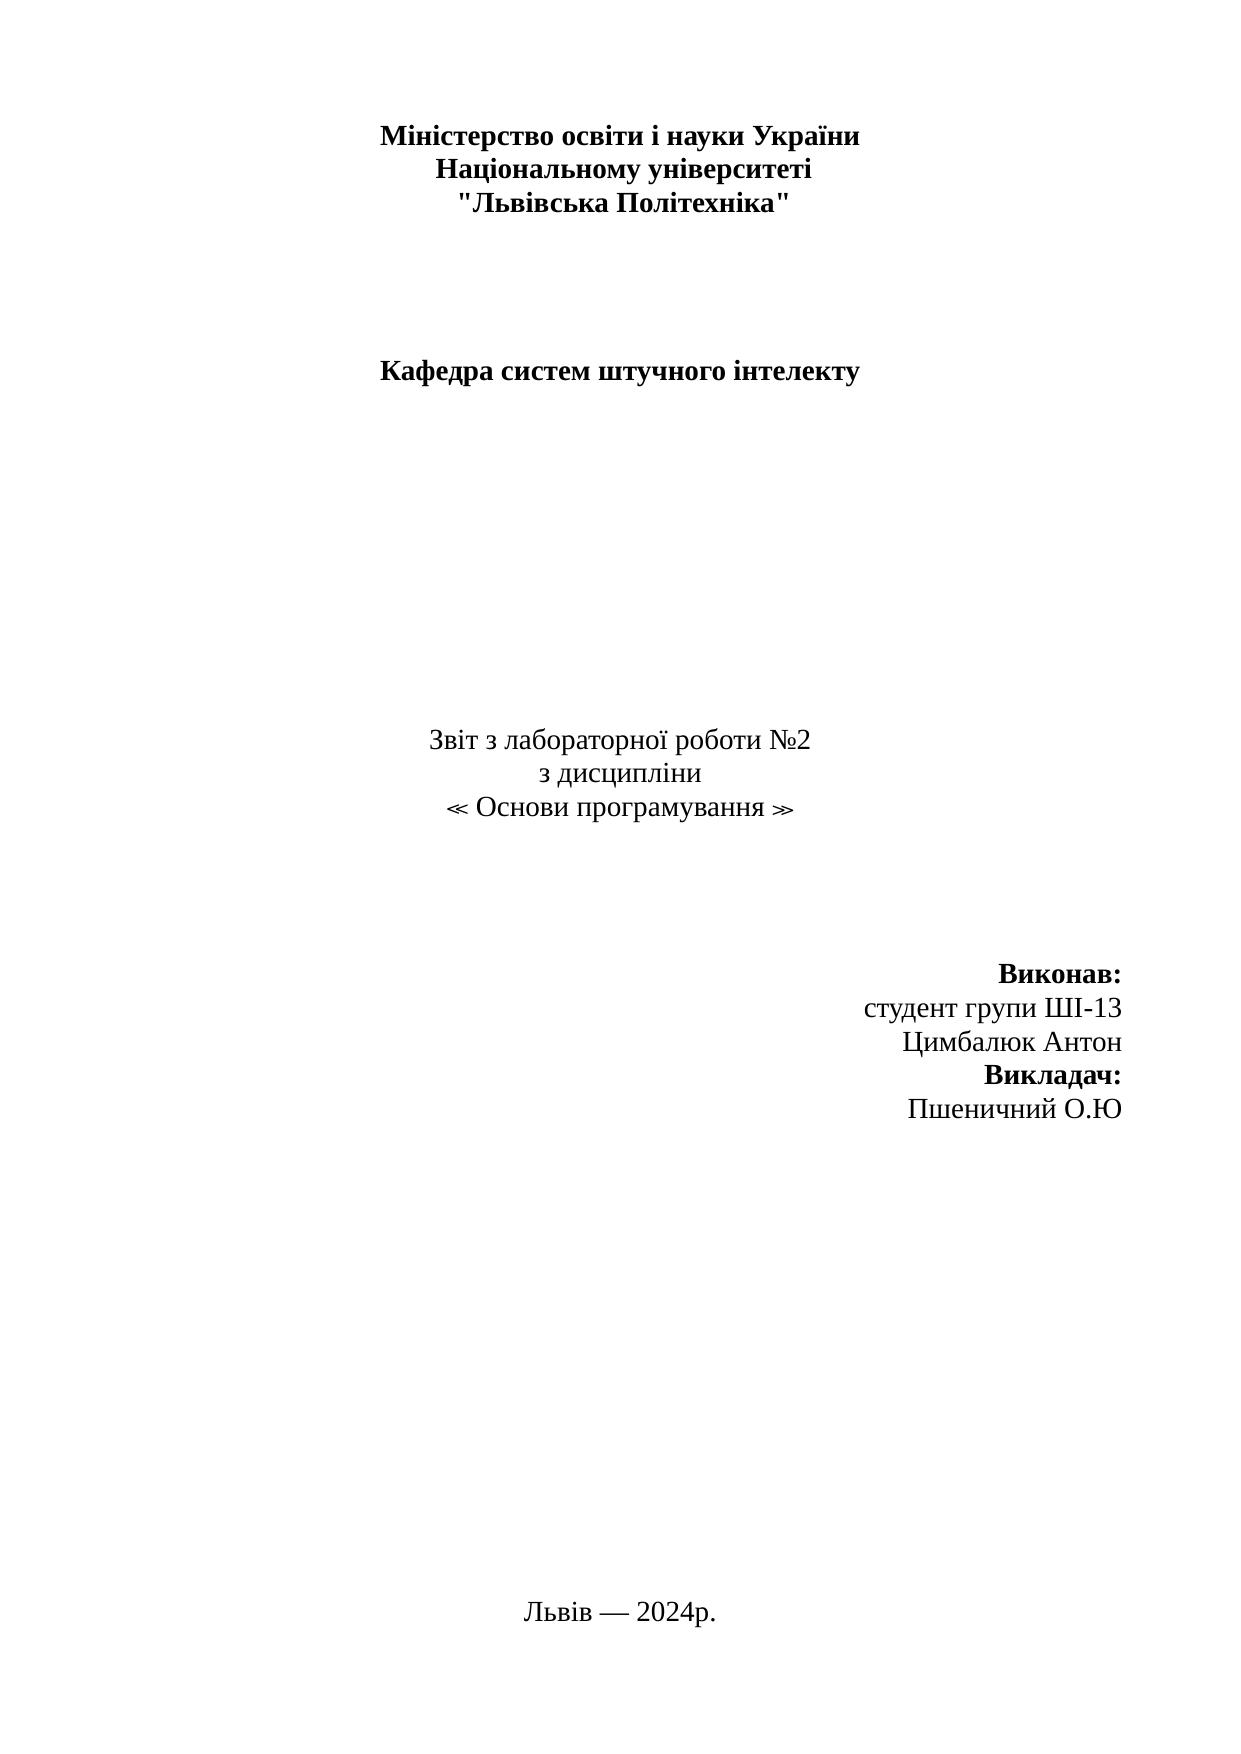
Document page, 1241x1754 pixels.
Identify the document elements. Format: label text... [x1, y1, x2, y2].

text Кафедра систем штучного інтелекту [118, 353, 1122, 386]
text "Львівська Політехніка" [118, 185, 1122, 219]
text ≪ Основи програмування ≫ [118, 789, 1122, 822]
text Звіт з лабораторної роботи №2 [118, 722, 1122, 755]
text Львів — 2024р. [118, 1594, 1122, 1627]
text Національному університеті [118, 152, 1122, 185]
text Виконав: [118, 957, 1122, 990]
text з дисципліни [118, 755, 1122, 789]
text Пшеничний О.Ю [118, 1091, 1122, 1124]
text Міністерство освіти і науки України [118, 118, 1122, 152]
text Викладач: [118, 1057, 1122, 1091]
text Цимбалюк Антон [118, 1024, 1122, 1057]
text студент групи ШІ-13 [118, 990, 1122, 1024]
